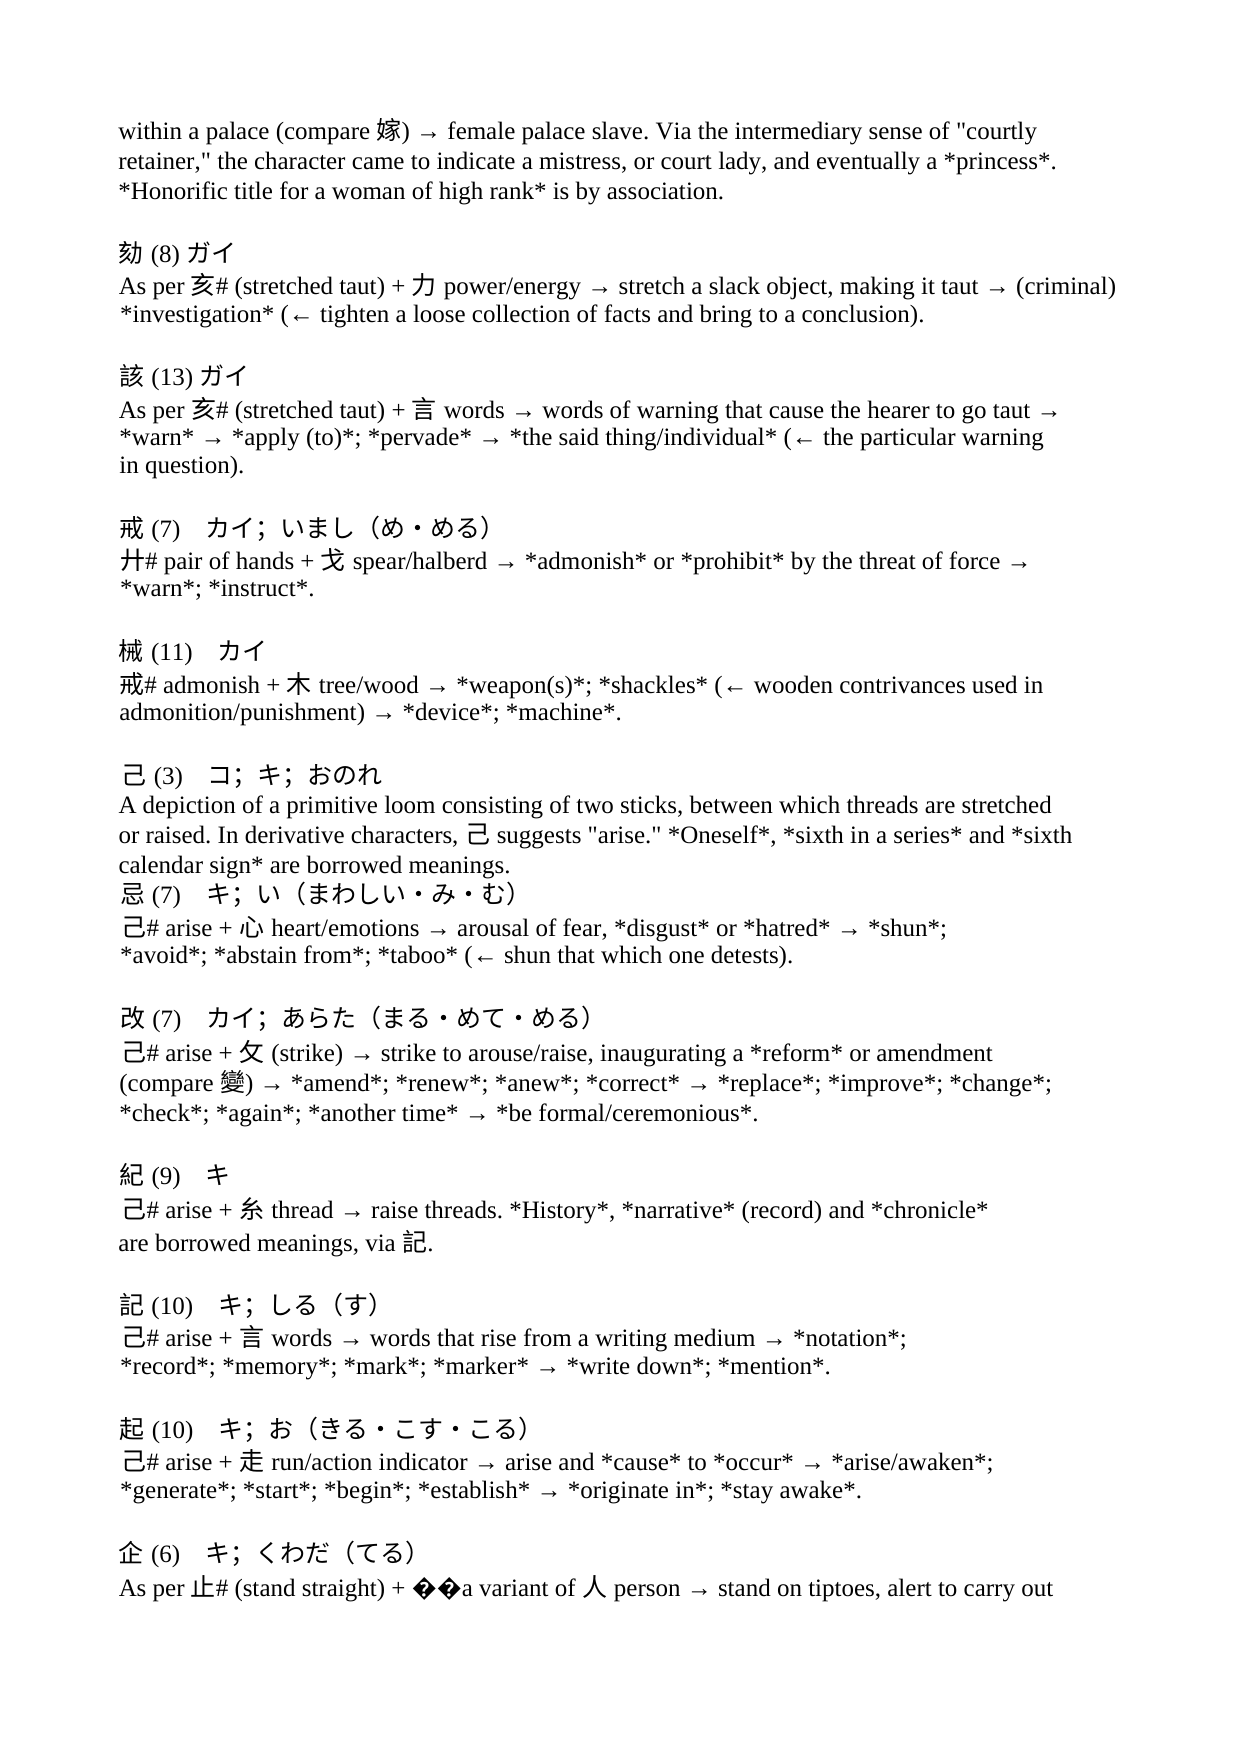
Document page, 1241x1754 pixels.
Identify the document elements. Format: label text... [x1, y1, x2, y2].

text 廾# pair of hands + 戈 spear/halberd → *admonish* or *prohibit* by the threat of force → *warn*; *instruct*. [120, 547, 1119, 602]
text 改 (7) カイ；あらた（まる・めて・める） [120, 1004, 1123, 1033]
text 己# arise + 言 words → words that rise from a writing medium → *notation*; *record*; *memory*; *mark*; *marker* → *write down*; *mention*. [120, 1325, 1007, 1380]
text As per 亥# (stretched taut) + 力 power/energy → stretch a slack object, making it taut → (criminal) *investigation* (← tighten a loose collection of facts and bring to a conclusion). [118, 273, 1117, 327]
text 忌 (7) キ；い（まわしい・み・む） [120, 880, 1123, 909]
text 己# arise + 攵 (strike) → strike to arouse/raise, inaugurating a *reform* or amendment (compare 變) → *amend*; *renew*; *anew*; *correct* → *replace*; *improve*; *change*; *check*; *again*; *another time* → *be formal/ceremonious*. [119, 1038, 1091, 1127]
text 記 (10) キ；しる（す） [119, 1291, 1123, 1320]
text 紀 (9) キ [119, 1161, 1123, 1190]
text 己 (3) コ；キ；おのれ [122, 761, 1123, 790]
text 己# arise + 心 heart/emotions → arousal of fear, *disgust* or *hatred* → *shun*; *avoid*; *abstain from*; *taboo* (← shun that which one detests). [120, 914, 1038, 969]
text 起 (10) キ；お（きる・こす・こる） [119, 1415, 1123, 1444]
text within a palace (compare 嫁) → female palace slave. Via the intermediary sense of "courtly retainer," the character came to indicate a mistress, or court lady, and eventually a *princess*. *Honorific title for a woman of high rank* is by association. [118, 116, 1117, 205]
text As per 止# (stand straight) + ��a variant of 人 person → stand on tiptoes, alert to carry out [118, 1572, 1070, 1601]
text 己# arise + 糸 thread → raise threads. *History*, *narrative* (record) and *chronicle* are borrowed meanings, via 記. [118, 1195, 1023, 1257]
text 械 (11) カイ [119, 637, 1123, 666]
text 己# arise + 走 run/action indicator → arise and *cause* to *occur* → *arise/awaken*; *generate*; *start*; *begin*; *establish* → *originate in*; *stay awake*. [120, 1449, 1114, 1503]
text As per 亥# (stretched taut) + 言 words → words of warning that cause the hearer to go taut → *warn* → *apply (to)*; *pervade* → *the said thing/individual* (← the particular warning in question). [118, 396, 1069, 478]
text A depiction of a primitive loom consisting of two sticks, between which threads are stretched or raised. In derivative characters, 己 suggests "arise." *Oneself*, *sixth in a series* and *sixth calendar sign* are borrowed meanings. [118, 790, 1078, 879]
text 戒 (7) カイ；いまし（め・める） [119, 513, 1123, 542]
text 該 (13) ガイ [119, 362, 1123, 391]
text 企 (6) キ；くわだ（てる） [119, 1538, 1123, 1567]
text 戒# admonish + 木 tree/wood → *weapon(s)*; *shackles* (← wooden contrivances used in admonition/punishment) → *device*; *machine*. [119, 671, 1044, 726]
text 劾 (8) ガイ [119, 239, 1123, 267]
